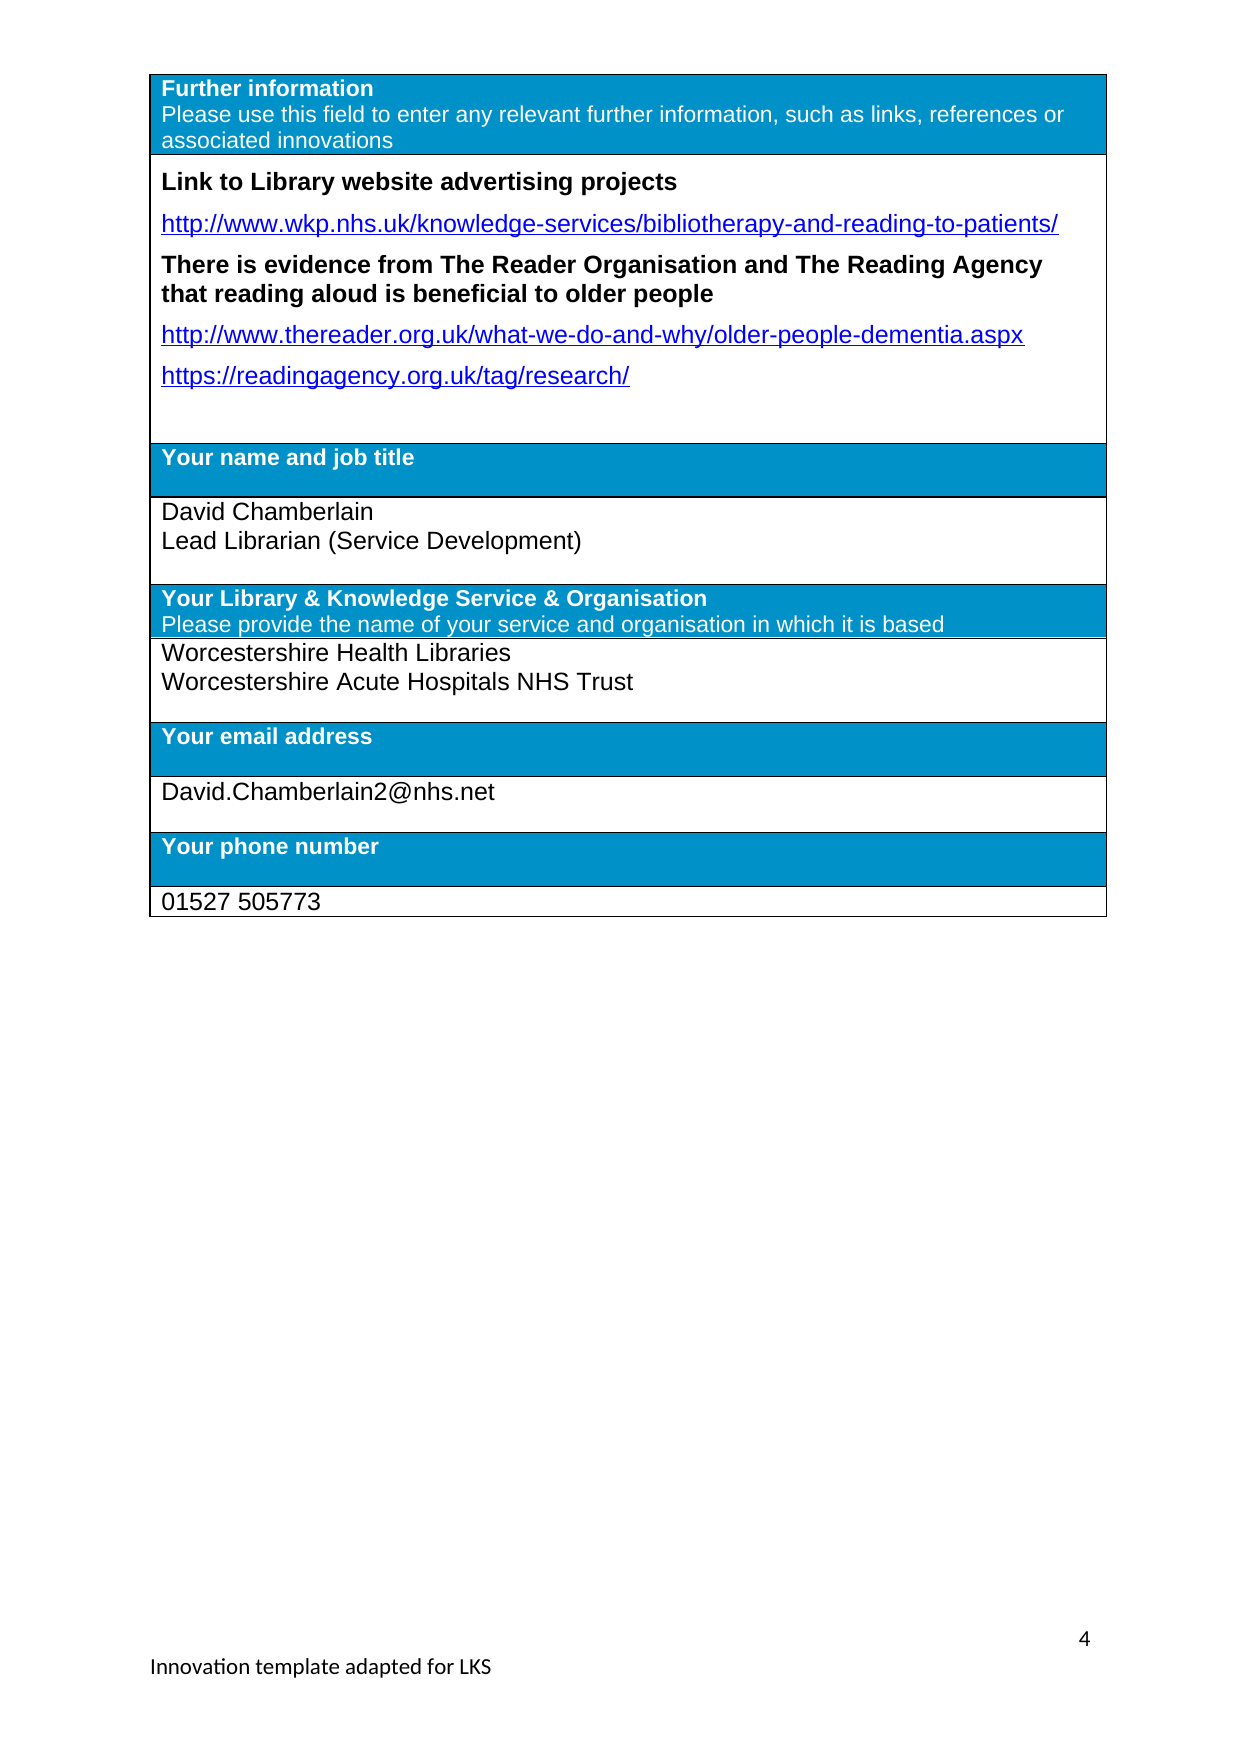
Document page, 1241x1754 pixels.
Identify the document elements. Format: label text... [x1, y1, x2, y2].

table_cell Link to Library website advertising projects http://www.wkp.nhs.uk/knowledge-services/bibliotherapy-and-reading-to-patients/ There is evidence from The Reader Organisation and The Reading Agency that reading aloud is beneficial to older people http://www.thereader.org.uk/what-we-do-and-why/older-people-dementia.aspx https://readingagency.org.uk/tag/research/ [151, 155, 1106, 443]
table_cell Worcestershire Health Libraries Worcestershire Acute Hospitals NHS Trust [151, 639, 1106, 722]
table_cell Your Library & Knowledge Service & Organisation Please provide the name of your service and organisation in which it is based [151, 585, 1106, 637]
table_cell David.Chamberlain2@nhs.net David.Chamberlain2@nhs.net [151, 777, 1106, 832]
table_cell David Chamberlain Lead Librarian (Service Development) location within HEE [151, 498, 1106, 584]
table_cell 01527 505773 [151, 887, 1106, 916]
table_cell Further information Please use this field to enter any relevant further information, such as links, references or associated innovations [151, 75, 1106, 154]
table_cell Your email address [151, 723, 1106, 776]
table_cell Your name and job title [151, 444, 1106, 496]
table_cell Your phone number [151, 833, 1106, 886]
